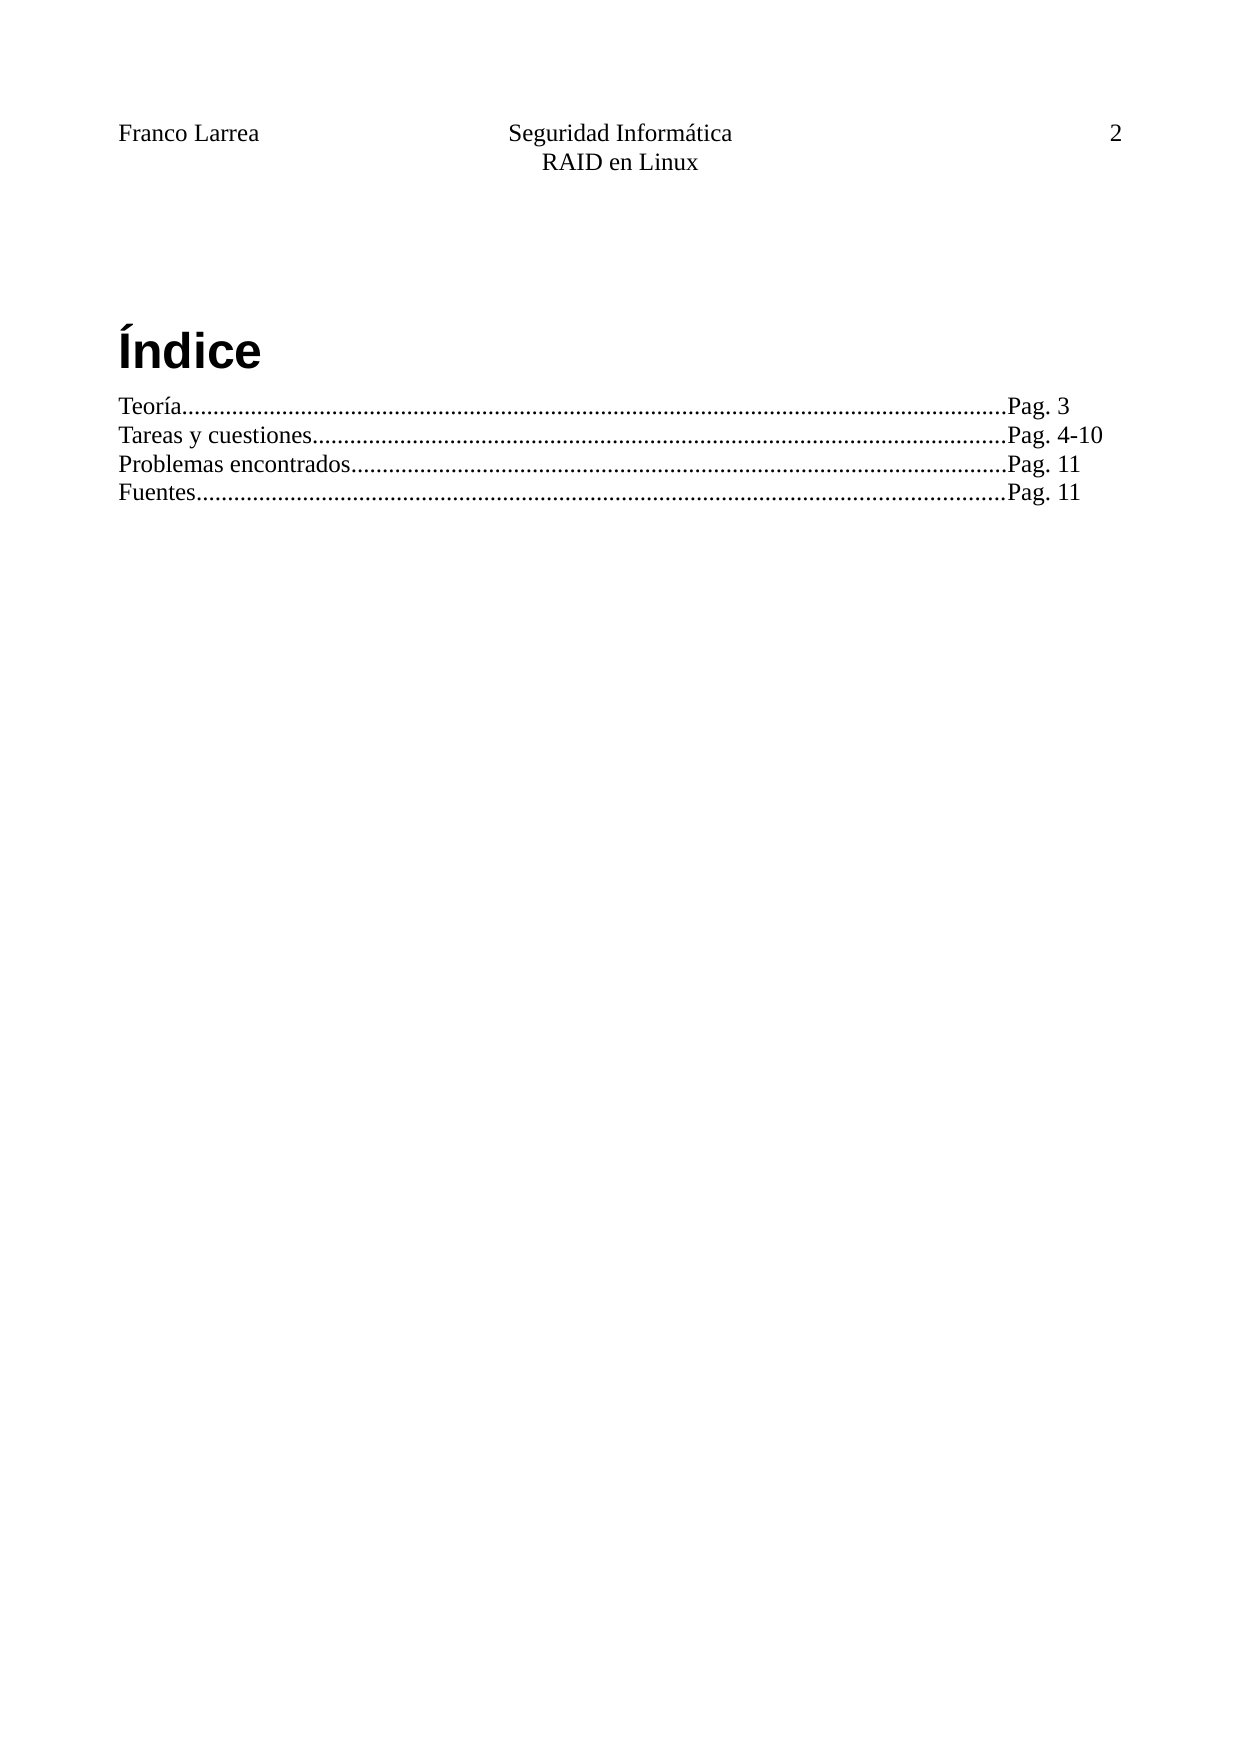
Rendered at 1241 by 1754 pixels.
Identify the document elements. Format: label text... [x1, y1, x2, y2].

text Problemas encontrados Pag. 11 [118, 449, 1122, 477]
text Teoría Pag. 3 [118, 391, 1122, 420]
text Fuentes Pag. 11 [118, 477, 1122, 506]
subtitle Índice [118, 321, 1122, 379]
text Tareas y cuestiones Pag. 4-10 [118, 420, 1122, 449]
